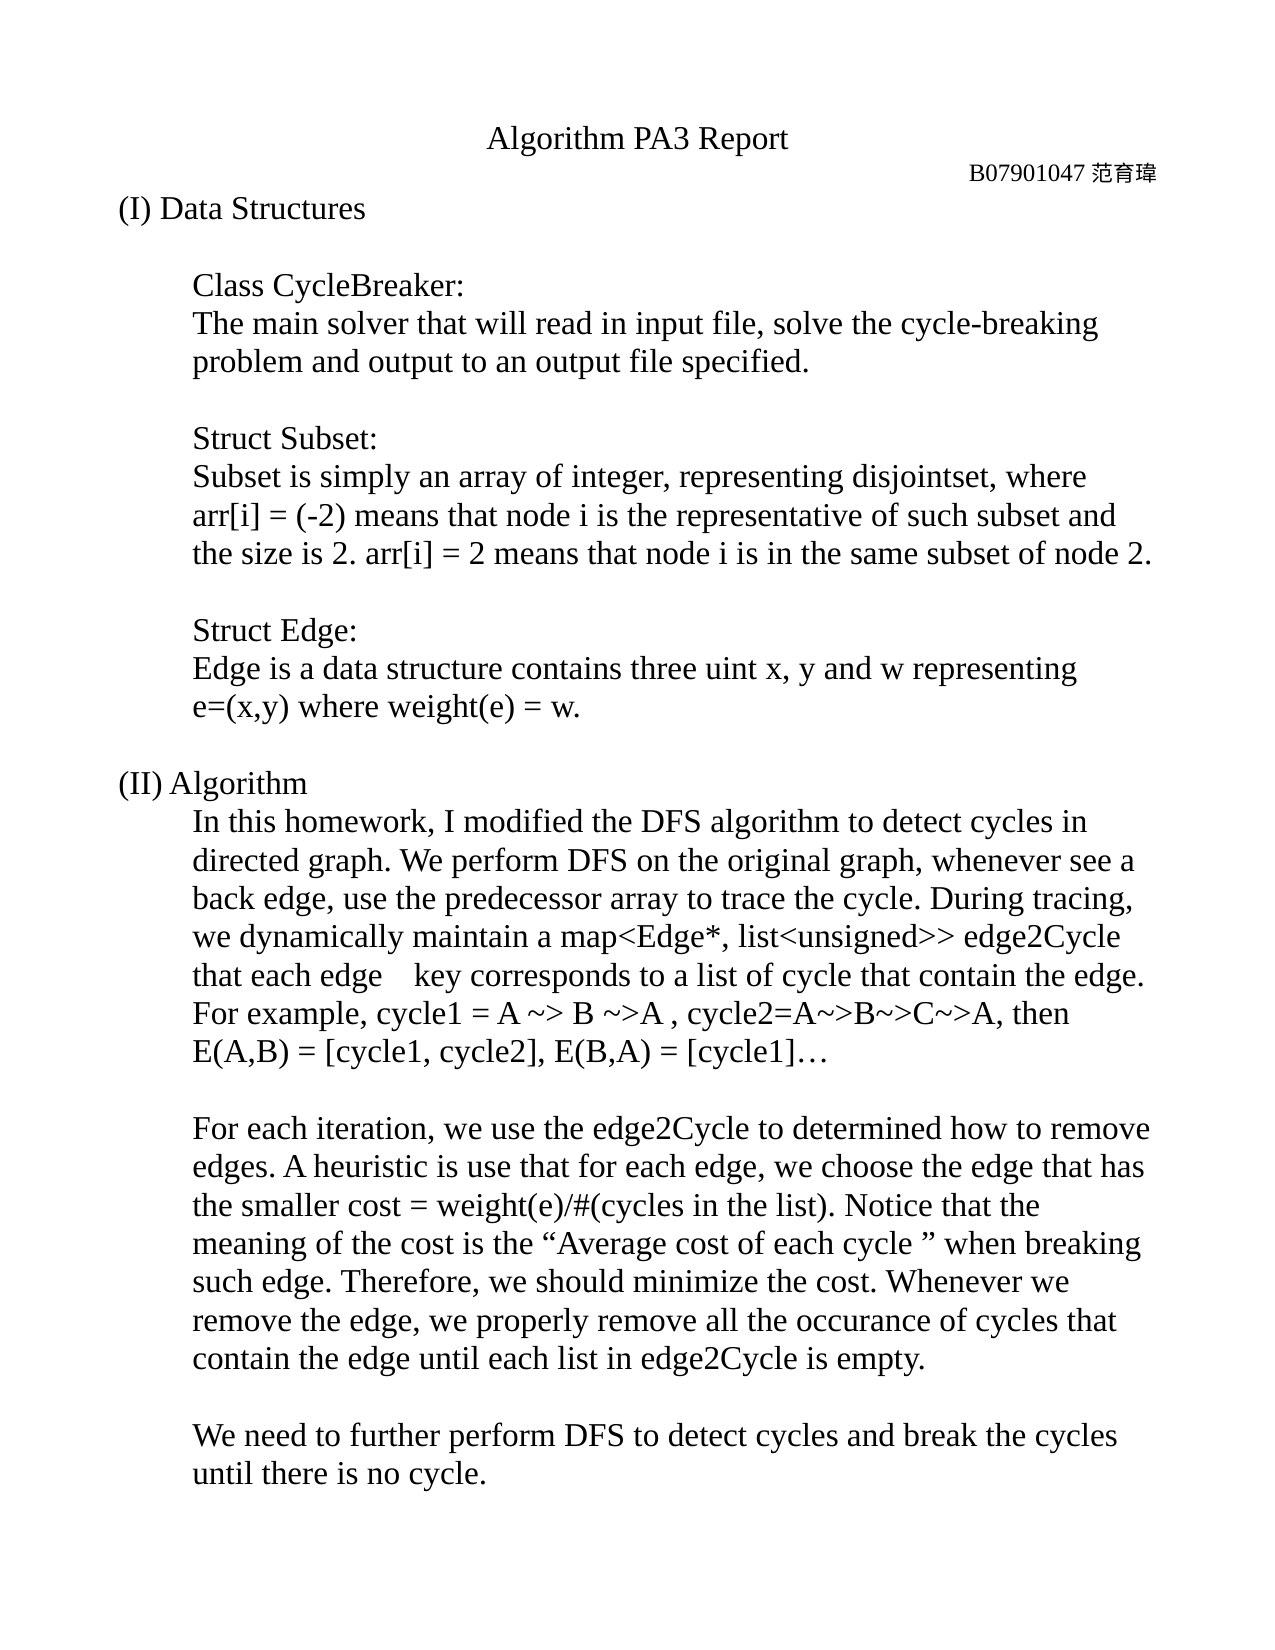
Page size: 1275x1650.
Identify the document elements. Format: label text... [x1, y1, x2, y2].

text Algorithm PA3 Report [118, 118, 1157, 156]
text (II) Algorithm [118, 763, 1157, 801]
text The main solver that will read in input file, solve the cycle-breaking problem and output to an output file specified. [118, 303, 1157, 380]
text Struct Subset: [118, 418, 1157, 456]
text Subset is simply an array of integer, representing disjointset, where [118, 456, 1157, 495]
text Class CycleBreaker: [118, 265, 1157, 303]
text For each iteration, we use the edge2Cycle to determined how to remove edges. A heuristic is use that for each edge, we choose the edge that has the smaller cost = weight(e)/#(cycles in the list). Notice that the meaning of the cost is the “Average cost of each cycle ” when breaking such edge. Therefore, we should minimize the cost. Whenever we remove the edge, we properly remove all the occurance of cycles that contain the edge until each list in edge2Cycle is empty. [118, 1108, 1157, 1376]
text Struct Edge: [118, 610, 1157, 648]
text (I) Data Structures [118, 188, 1157, 226]
text We need to further perform DFS to detect cycles and break the cycles until there is no cycle. [118, 1415, 1157, 1491]
text B07901047 范育瑋 [118, 156, 1157, 188]
text For example, cycle1 = A ~> B ~>A , cycle2=A~>B~>C~>A, then E(A,B) = [cycle1, cycle2], E(B,A) = [cycle1]… [118, 993, 1157, 1070]
text In this homework, I modified the DFS algorithm to detect cycles in directed graph. We perform DFS on the original graph, whenever see a back edge, use the predecessor array to trace the cycle. During tracing, we dynamically maintain a map<Edge*, list<unsigned>> edge2Cycle that each edge key corresponds to a list of cycle that contain the edge. [118, 801, 1157, 993]
text Edge is a data structure contains three uint x, y and w representing e=(x,y) where weight(e) = w. [118, 648, 1157, 725]
text arr[i] = (-2) means that node i is the representative of such subset and the size is 2. arr[i] = 2 means that node i is in the same subset of node 2. [118, 495, 1157, 571]
